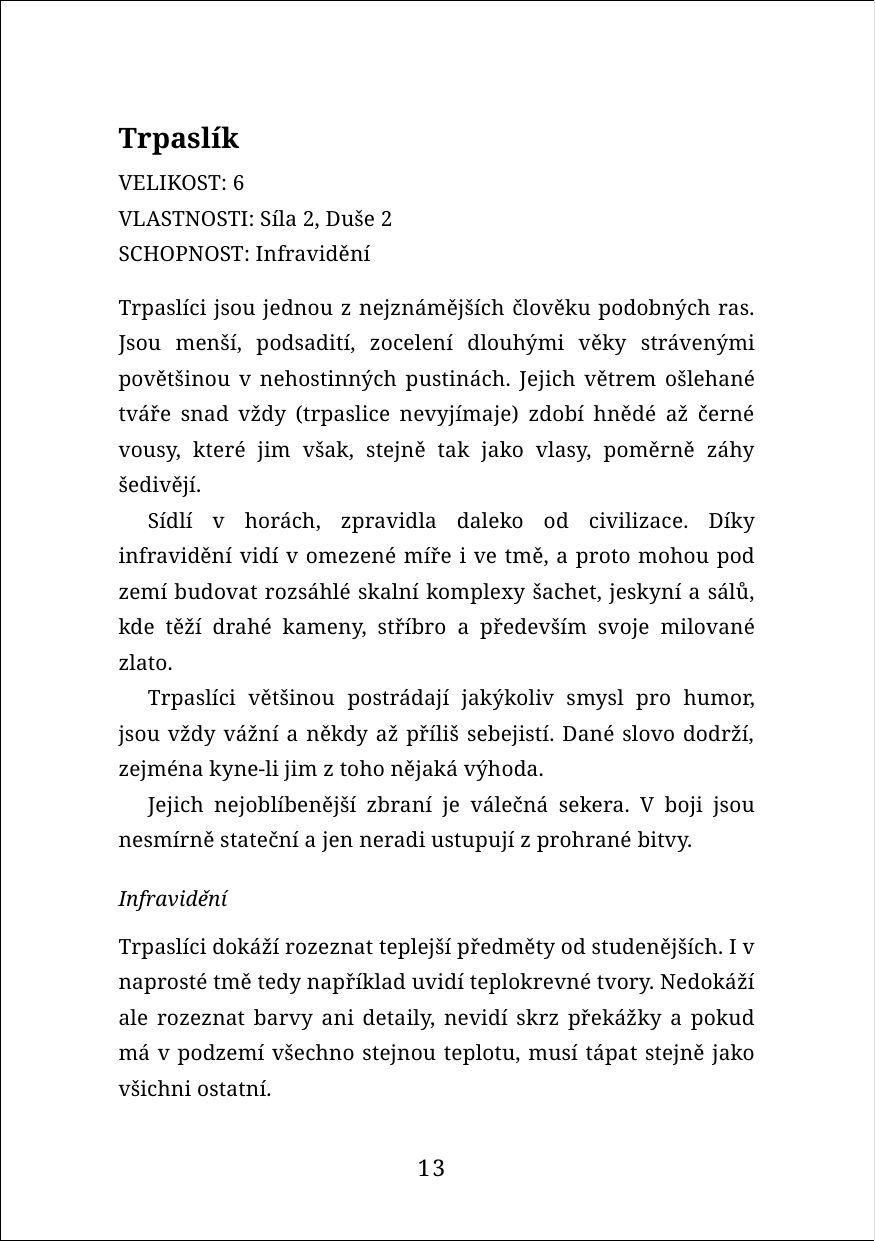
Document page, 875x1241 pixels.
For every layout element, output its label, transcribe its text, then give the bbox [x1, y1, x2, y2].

text Trpaslíci jsou jednou z nejznámějších člověku podobných ras. Jsou menší, podsadití, zocelení dlouhými věky strávenými povětšinou v nehostinných pustinách. Jejich větrem ošlehané tváře snad vždy (trpaslice nevyjímaje) zdobí hnědé až černé vousy, které jim však, stejně tak jako vlasy, poměrně záhy šedivějí. Sídlí v horách, zpravidla daleko od civilizace. Díky infravidění vidí v omezené míře i ve tmě, a proto mohou pod zemí budovat rozsáhlé skalní komplexy šachet, jeskyní a sálů, kde těží drahé kameny, stříbro a především svoje milované zlato. Trpaslíci většinou postrádají jakýkoliv smysl pro humor, jsou vždy vážní a někdy až příliš sebejistí. Dané slovo dodrží, zejména kyne-li jim z toho nějaká výhoda. Jejich nejoblíbenější zbraní je válečná sekera. V boji jsou nesmírně stateční a jen neradi ustupují z prohrané bitvy. [118, 293, 756, 854]
text VELIKOST: 6 VLASTNOSTI: Síla 2, Duše 2 SCHOPNOST: Infravidění [118, 168, 756, 268]
text Trpaslíci dokáží rozeznat teplejší předměty od studenějších. I v naprosté tmě tedy například uvidí teplokrevné tvory. Nedokáží ale rozeznat barvy ani detaily, nevidí skrz překážky a pokud má v podzemí všechno stejnou teplotu, musí tápat stejně jako všichni ostatní. [118, 932, 756, 1102]
subtitle Trpaslík [118, 118, 756, 157]
text Infravidění [118, 884, 756, 913]
